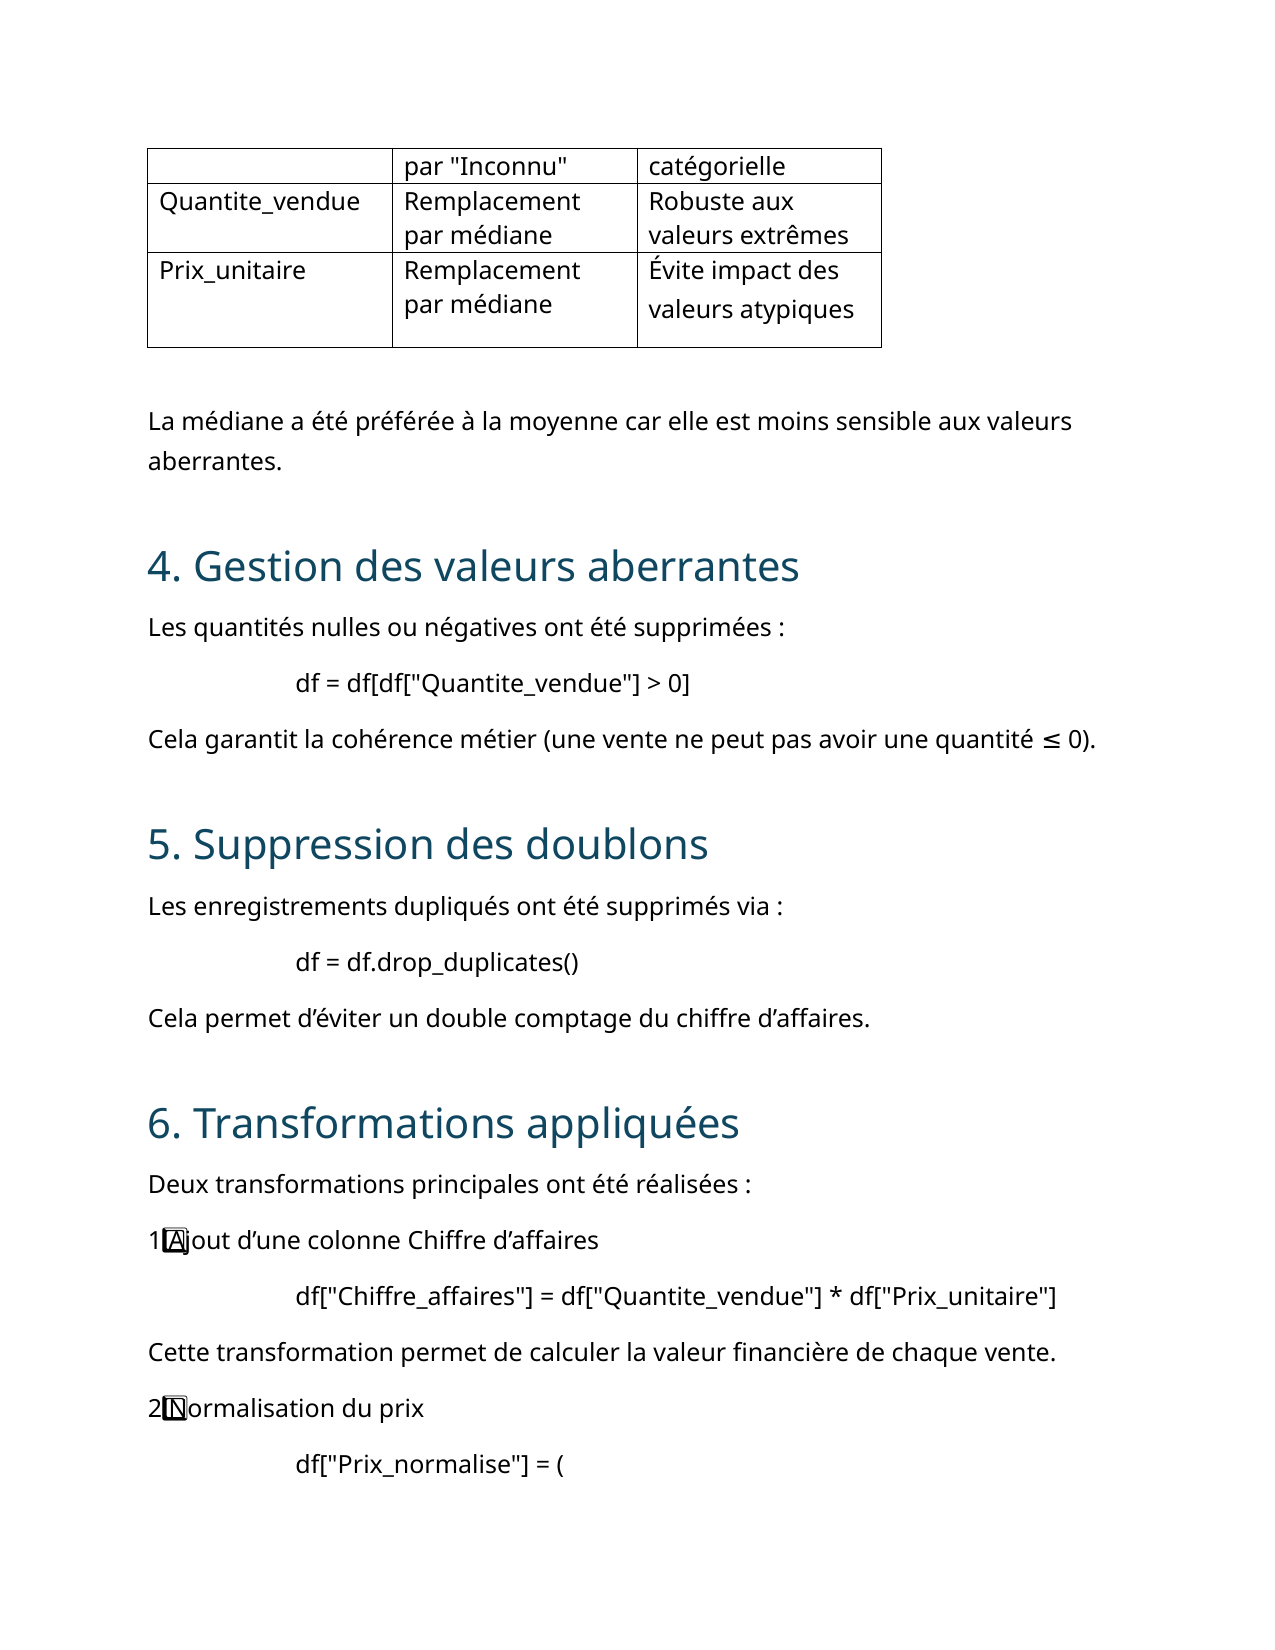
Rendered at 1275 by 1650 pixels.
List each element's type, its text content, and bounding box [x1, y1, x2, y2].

table_cell catégorielle [638, 149, 881, 183]
text df = df[df["Quantite_vendue"] > 0] [221, 666, 1127, 700]
text df["Chiffre_affaires"] = df["Quantite_vendue"] * df["Prix_unitaire"] [221, 1279, 1127, 1313]
text Les enregistrements dupliqués ont été supprimés via : [148, 888, 1127, 923]
subtitle 5. Suppression des doublons [148, 815, 1127, 872]
table_cell Robuste aux valeurs extrêmes [638, 184, 881, 252]
text Cela permet d’éviter un double comptage du chiffre d’affaires. [148, 1000, 1127, 1034]
text Deux transformations principales ont été réalisées : [148, 1167, 1127, 1201]
table_cell par "Inconnu" [393, 149, 637, 183]
subtitle 6. Transformations appliquées [148, 1093, 1127, 1150]
text La médiane a été préférée à la moyenne car elle est moins sensible aux valeurs aberrantes. [148, 404, 1127, 477]
text Les quantités nulles ou négatives ont été supprimées : [148, 610, 1127, 644]
table_cell Remplacement par médiane [393, 253, 637, 347]
text Cela garantit la cohérence métier (une vente ne peut pas avoir une quantité ≤ 0). [148, 722, 1127, 756]
table_cell Remplacement par médiane [393, 184, 637, 252]
text df["Prix_normalise"] = ( [221, 1446, 1127, 1480]
text df = df.drop_duplicates() [221, 944, 1127, 978]
text 2️⃣ Normalisation du prix [148, 1390, 1127, 1424]
table_cell [148, 149, 392, 183]
table_cell Évite impact des valeurs atypiques [638, 253, 881, 347]
table_cell Prix_unitaire [148, 253, 392, 347]
table_cell Quantite_vendue [148, 184, 392, 252]
subtitle 4. Gestion des valeurs aberrantes [148, 536, 1127, 593]
text Cette transformation permet de calculer la valeur financière de chaque vente. [148, 1334, 1127, 1369]
text 1️⃣ Ajout d’une colonne Chiffre d’affaires [148, 1223, 1127, 1257]
